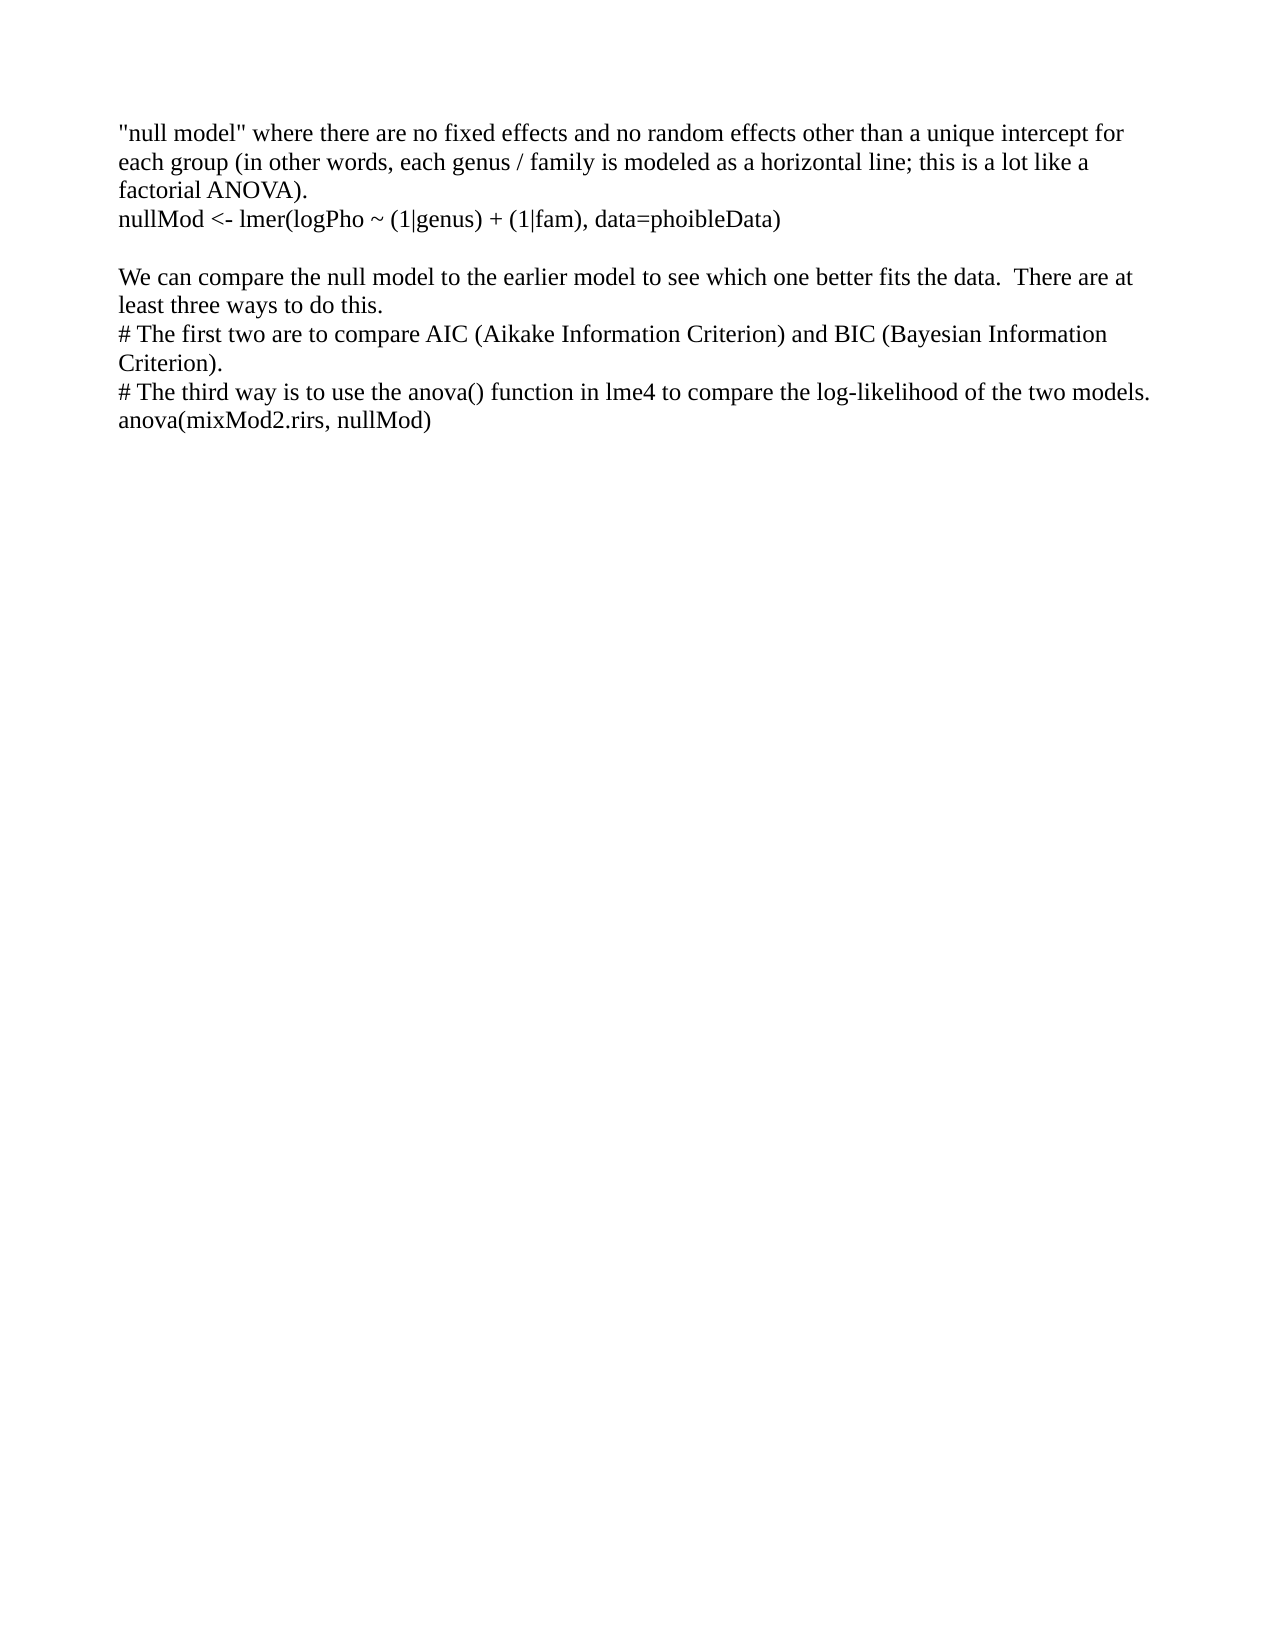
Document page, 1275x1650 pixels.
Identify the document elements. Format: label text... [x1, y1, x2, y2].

text anova(mixMod2.rirs, nullMod) [118, 406, 1157, 434]
text # The third way is to use the anova() function in lme4 to compare the log-likelihood of the two models. [118, 377, 1157, 406]
text nullMod <- lmer(logPho ~ (1|genus) + (1|fam), data=phoibleData) [118, 204, 1157, 233]
text # The first two are to compare AIC (Aikake Information Criterion) and BIC (Bayesian Information Criterion). [118, 319, 1157, 377]
text "null model" where there are no fixed effects and no random effects other than a unique intercept for each group (in other words, each genus / family is modeled as a horizontal line; this is a lot like a factorial ANOVA). [118, 118, 1157, 204]
text We can compare the null model to the earlier model to see which one better fits the data. There are at least three ways to do this. [118, 262, 1157, 319]
